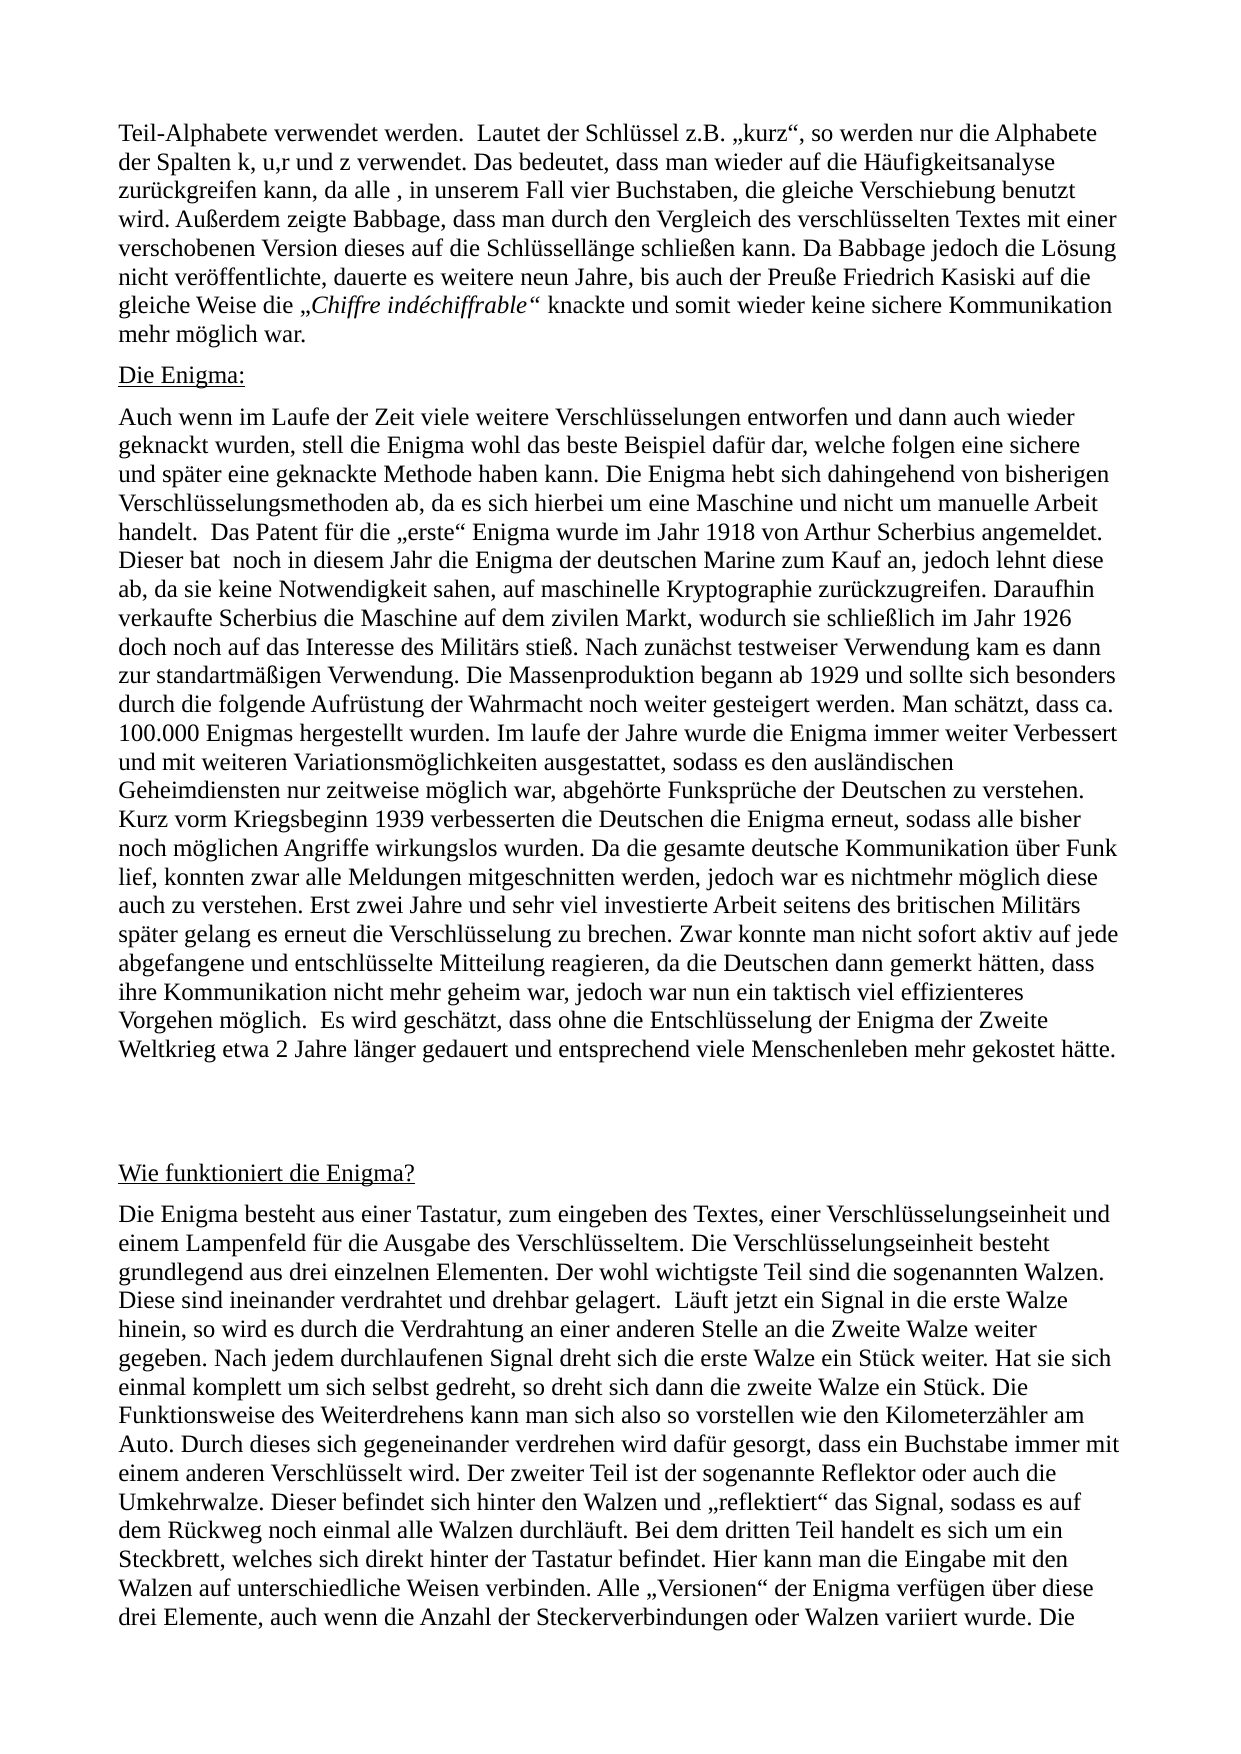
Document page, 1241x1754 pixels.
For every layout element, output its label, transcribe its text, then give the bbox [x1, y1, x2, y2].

text Auch wenn im Laufe der Zeit viele weitere Verschlüsselungen entworfen und dann auch wieder geknackt wurden, stell die Enigma wohl das beste Beispiel dafür dar, welche folgen eine sichere und später eine geknackte Methode haben kann. Die Enigma hebt sich dahingehend von bisherigen Verschlüsselungsmethoden ab, da es sich hierbei um eine Maschine und nicht um manuelle Arbeit handelt. Das Patent für die „erste“ Enigma wurde im Jahr 1918 von Arthur Scherbius angemeldet. Dieser bat noch in diesem Jahr die Enigma der deutschen Marine zum Kauf an, jedoch lehnt diese ab, da sie keine Notwendigkeit sahen, auf maschinelle Kryptographie zurückzugreifen. Daraufhin verkaufte Scherbius die Maschine auf dem zivilen Markt, wodurch sie schließlich im Jahr 1926 doch noch auf das Interesse des Militärs stieß. Nach zunächst testweiser Verwendung kam es dann zur standartmäßigen Verwendung. Die Massenproduktion begann ab 1929 und sollte sich besonders durch die folgende Aufrüstung der Wahrmacht noch weiter gesteigert werden. Man schätzt, dass ca. 100.000 Enigmas hergestellt wurden. Im laufe der Jahre wurde die Enigma immer weiter Verbessert und mit weiteren Variationsmöglichkeiten ausgestattet, sodass es den ausländischen Geheimdiensten nur zeitweise möglich war, abgehörte Funksprüche der Deutschen zu verstehen. Kurz vorm Kriegsbeginn 1939 verbesserten die Deutschen die Enigma erneut, sodass alle bisher noch möglichen Angriffe wirkungslos wurden. Da die gesamte deutsche Kommunikation über Funk lief, konnten zwar alle Meldungen mitgeschnitten werden, jedoch war es nichtmehr möglich diese auch zu verstehen. Erst zwei Jahre und sehr viel investierte Arbeit seitens des britischen Militärs später gelang es erneut die Verschlüsselung zu brechen. Zwar konnte man nicht sofort aktiv auf jede abgefangene und entschlüsselte Mitteilung reagieren, da die Deutschen dann gemerkt hätten, dass ihre Kommunikation nicht mehr geheim war, jedoch war nun ein taktisch viel effizienteres Vorgehen möglich. Es wird geschätzt, dass ohne die Entschlüsselung der Enigma der Zweite Weltkrieg etwa 2 Jahre länger gedauert und entsprechend viele Menschenleben mehr gekostet hätte. [118, 402, 1122, 1063]
text Wie funktioniert die Enigma? [118, 1158, 1122, 1187]
text Teil-Alphabete verwendet werden. Lautet der Schlüssel z.B. „kurz“, so werden nur die Alphabete der Spalten k, u,r und z verwendet. Das bedeutet, dass man wieder auf die Häufigkeitsanalyse zurückgreifen kann, da alle , in unserem Fall vier Buchstaben, die gleiche Verschiebung benutzt wird. Außerdem zeigte Babbage, dass man durch den Vergleich des verschlüsselten Textes mit einer verschobenen Version dieses auf die Schlüssellänge schließen kann. Da Babbage jedoch die Lösung nicht veröffentlichte, dauerte es weitere neun Jahre, bis auch der Preuße Friedrich Kasiski auf die gleiche Weise die „Chiffre indéchiffrable“ knackte und somit wieder keine sichere Kommunikation mehr möglich war. [118, 118, 1122, 348]
text Die Enigma besteht aus einer Tastatur, zum eingeben des Textes, einer Verschlüsselungseinheit und einem Lampenfeld für die Ausgabe des Verschlüsseltem. Die Verschlüsselungseinheit besteht grundlegend aus drei einzelnen Elementen. Der wohl wichtigste Teil sind die sogenannten Walzen. Diese sind ineinander verdrahtet und drehbar gelagert. Läuft jetzt ein Signal in die erste Walze hinein, so wird es durch die Verdrahtung an einer anderen Stelle an die Zweite Walze weiter gegeben. Nach jedem durchlaufenen Signal dreht sich die erste Walze ein Stück weiter. Hat sie sich einmal komplett um sich selbst gedreht, so dreht sich dann die zweite Walze ein Stück. Die Funktionsweise des Weiterdrehens kann man sich also so vorstellen wie den Kilometerzähler am Auto. Durch dieses sich gegeneinander verdrehen wird dafür gesorgt, dass ein Buchstabe immer mit einem anderen Verschlüsselt wird. Der zweiter Teil ist der sogenannte Reflektor oder auch die Umkehrwalze. Dieser befindet sich hinter den Walzen und „reflektiert“ das Signal, sodass es auf dem Rückweg noch einmal alle Walzen durchläuft. Bei dem dritten Teil handelt es sich um ein Steckbrett, welches sich direkt hinter der Tastatur befindet. Hier kann man die Eingabe mit den Walzen auf unterschiedliche Weisen verbinden. Alle „Versionen“ der Enigma verfügen über diese drei Elemente, auch wenn die Anzahl der Steckerverbindungen oder Walzen variiert wurde. Die [118, 1199, 1122, 1631]
text Die Enigma: [118, 361, 1122, 389]
